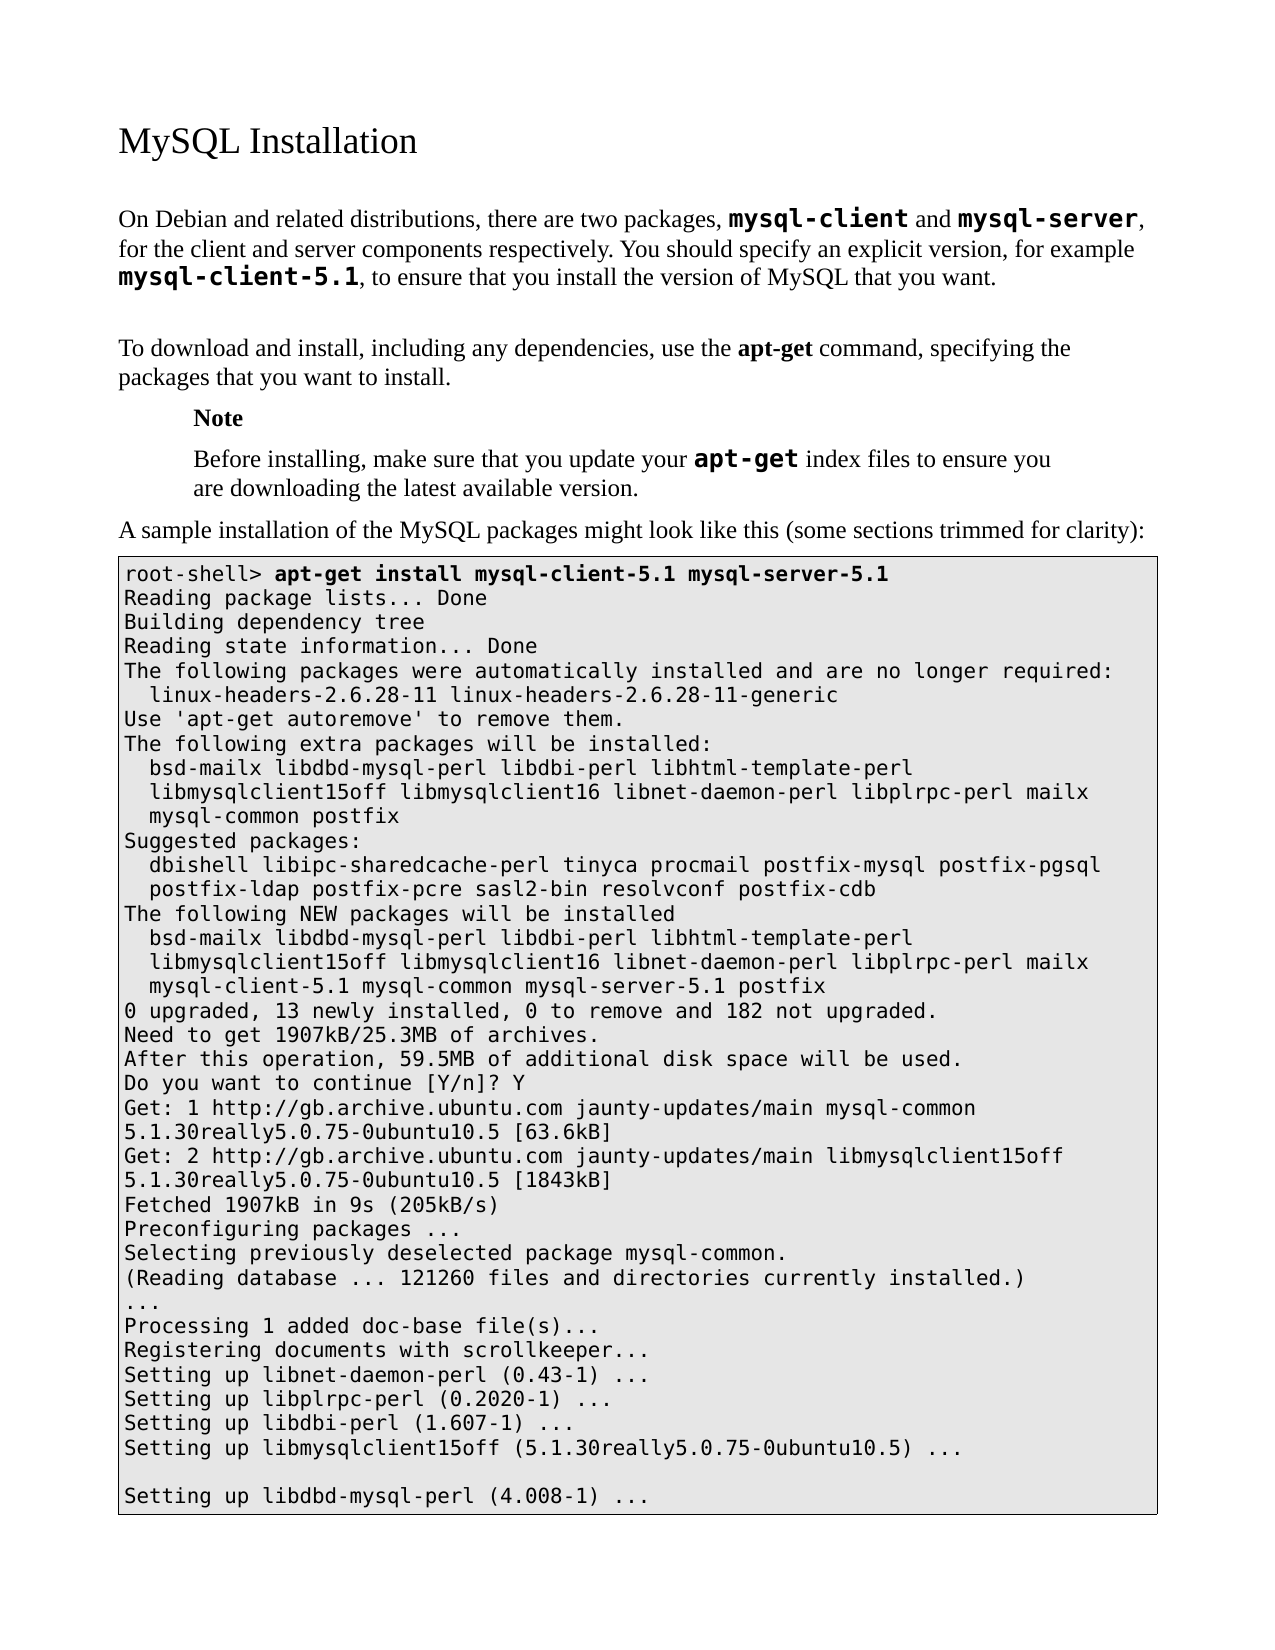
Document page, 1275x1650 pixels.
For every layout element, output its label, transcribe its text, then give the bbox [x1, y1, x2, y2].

text Note [193, 403, 1082, 432]
text A sample installation of the MySQL packages might look like this (some sections trimmed for clarity): [118, 515, 1157, 543]
text On Debian and related distributions, there are two packages, mysql-client and mysql-server, for the client and server components respectively. You should specify an explicit version, for example mysql-client-5.1, to ensure that you install the version of MySQL that you want. [118, 204, 1157, 292]
text Before installing, make sure that you update your apt-get index files to ensure you are downloading the latest available version. [193, 444, 1082, 502]
text MySQL Installation [118, 118, 1157, 161]
table_header root-shell> apt-get install mysql-client-5.1 mysql-server-5.1 Reading package lists... Done Building dependency tree Reading state information... Done The following packages were automatically installed and are no longer required: linux-headers-2.6.28-11 linux-headers-2.6.28-11-generic Use 'apt-get autoremove' to remove them. The following extra packages will be installed: bsd-mailx libdbd-mysql-perl libdbi-perl libhtml-template-perl libmysqlclient15off libmysqlclient16 libnet-daemon-perl libplrpc-perl mailx mysql-common postfix Suggested packages: dbishell libipc-sharedcache-perl tinyca procmail postfix-mysql postfix-pgsql postfix-ldap postfix-pcre sasl2-bin resolvconf postfix-cdb The following NEW packages will be installed bsd-mailx libdbd-mysql-perl libdbi-perl libhtml-template-perl libmysqlclient15off libmysqlclient16 libnet-daemon-perl libplrpc-perl mailx mysql-client-5.1 mysql-common mysql-server-5.1 postfix 0 upgraded, 13 newly installed, 0 to remove and 182 not upgraded. Need to get 1907kB/25.3MB of archives. After this operation, 59.5MB of additional disk space will be used. Do you want to continue [Y/n]? Y Get: 1 http://gb.archive.ubuntu.com jaunty-updates/main mysql-common 5.1.30really5.0.75-0ubuntu10.5 [63.6kB] Get: 2 http://gb.archive.ubuntu.com jaunty-updates/main libmysqlclient15off 5.1.30really5.0.75-0ubuntu10.5 [1843kB] Fetched 1907kB in 9s (205kB/s) Preconfiguring packages ... Selecting previously deselected package mysql-common. (Reading database ... 121260 files and directories currently installed.) ... Processing 1 added doc-base file(s)... Registering documents with scrollkeeper... Setting up libnet-daemon-perl (0.43-1) ... Setting up libplrpc-perl (0.2020-1) ... Setting up libdbi-perl (1.607-1) ... Setting up libmysqlclient15off (5.1.30really5.0.75-0ubuntu10.5) ... Setting up libdbd-mysql-perl (4.008-1) ... [119, 557, 1157, 1514]
text To download and install, including any dependencies, use the apt-get command, specifying the packages that you want to install. [118, 304, 1157, 390]
